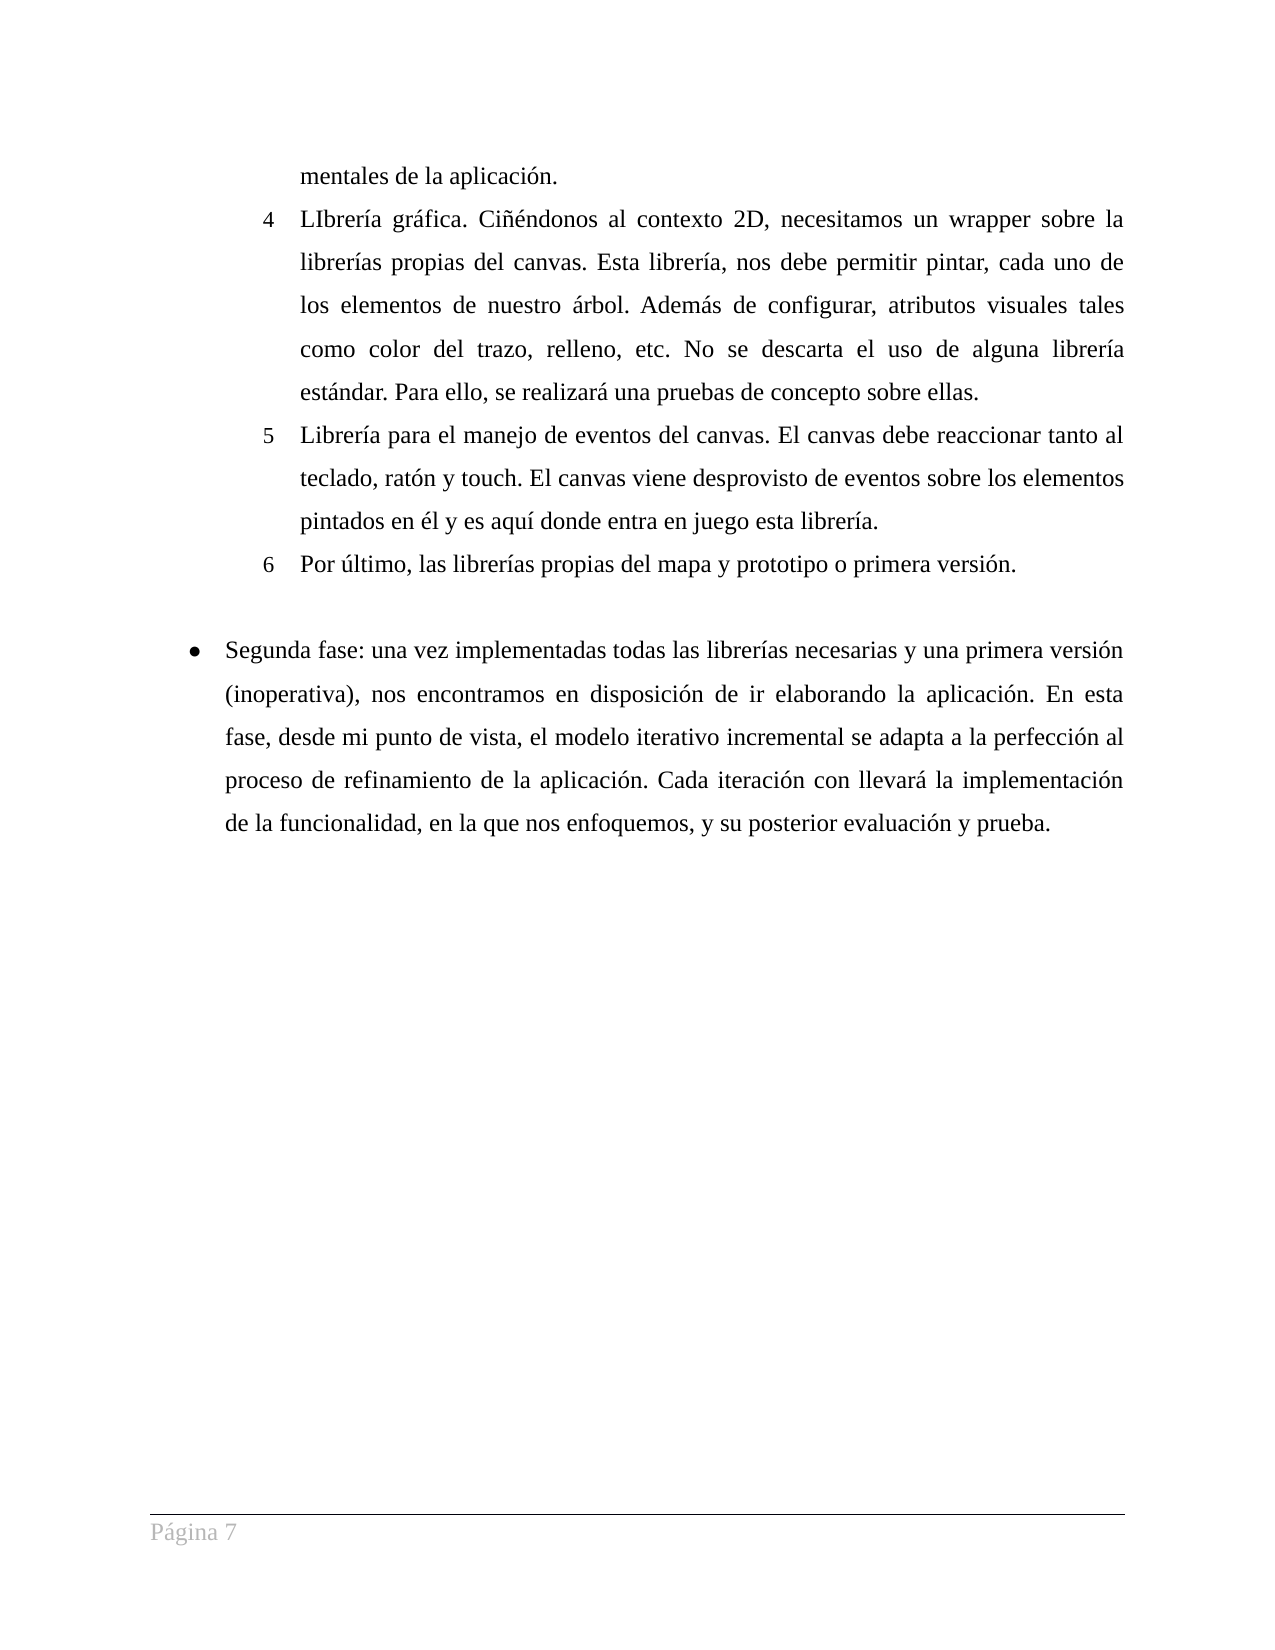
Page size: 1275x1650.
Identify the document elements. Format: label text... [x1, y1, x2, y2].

list Librería para el manejo de eventos del canvas. El canvas debe reaccionar tanto al teclado, ratón y touch. El canvas viene desprovisto de eventos sobre los elementos pintados en él y es aquí donde entra en juego esta librería. [263, 420, 1125, 535]
list LIbrería gráfica. Ciñéndonos al contexto 2D, necesitamos un wrapper sobre la librerías propias del canvas. Esta librería, nos debe permitir pintar, cada uno de los elementos de nuestro árbol. Además de configurar, atributos visuales tales como color del trazo, relleno, etc. No se descarta el uso de alguna librería estándar. Para ello, se realizará una pruebas de concepto sobre ellas. [263, 204, 1125, 406]
list mentales de la aplicación. [263, 161, 1125, 190]
list Segunda fase: una vez implementadas todas las librerías necesarias y una primera versión (inoperativa), nos encontramos en disposición de ir elaborando la aplicación. En esta fase, desde mi punto de vista, el modelo iterativo incremental se adapta a la perfección al proceso de refinamiento de la aplicación. Cada iteración con llevará la implementación de la funcionalidad, en la que nos enfoquemos, y su posterior evaluación y prueba. [188, 636, 1125, 837]
list Por último, las librerías propias del mapa y prototipo o primera versión. [263, 549, 1125, 578]
